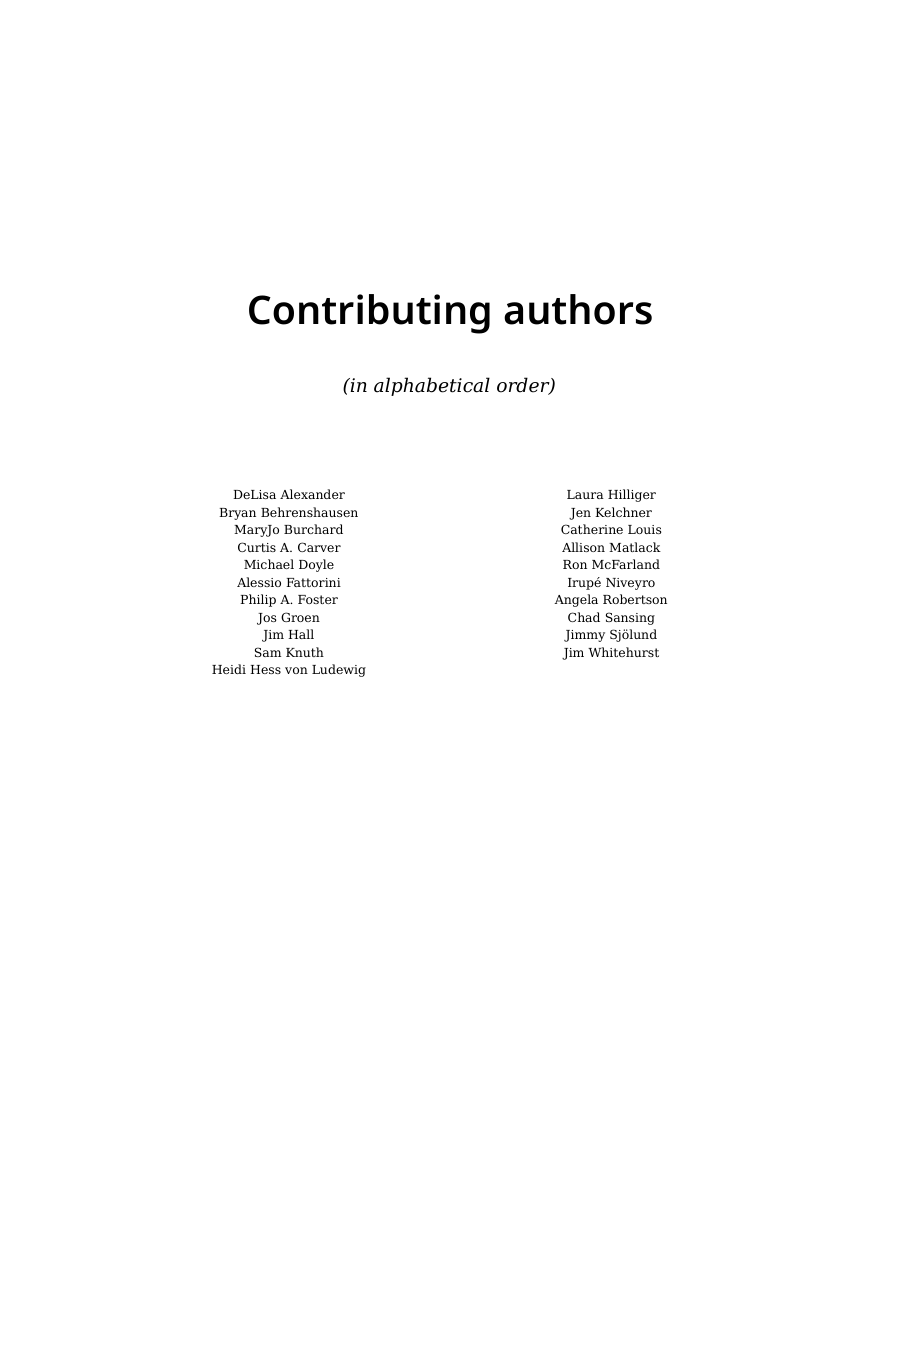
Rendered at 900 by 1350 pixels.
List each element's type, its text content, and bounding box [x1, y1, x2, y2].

table_header DeLisa Alexander Bryan Behrenshausen MaryJo Burchard Curtis A. Carver Michael Doyle Alessio Fattorini Philip A. Foster Jos Groen Jim Hall Sam Knuth Heidi Hess von Ludewig [128, 482, 450, 683]
text (in alphabetical order) [127, 376, 772, 397]
subtitle Contributing authors [127, 288, 772, 333]
table_header Laura Hilliger Jen Kelchner Catherine Louis Allison Matlack Ron McFarland Irupé Niveyro Angela Robertson Chad Sansing Jimmy Sjölund Jim Whitehurst [450, 482, 772, 683]
